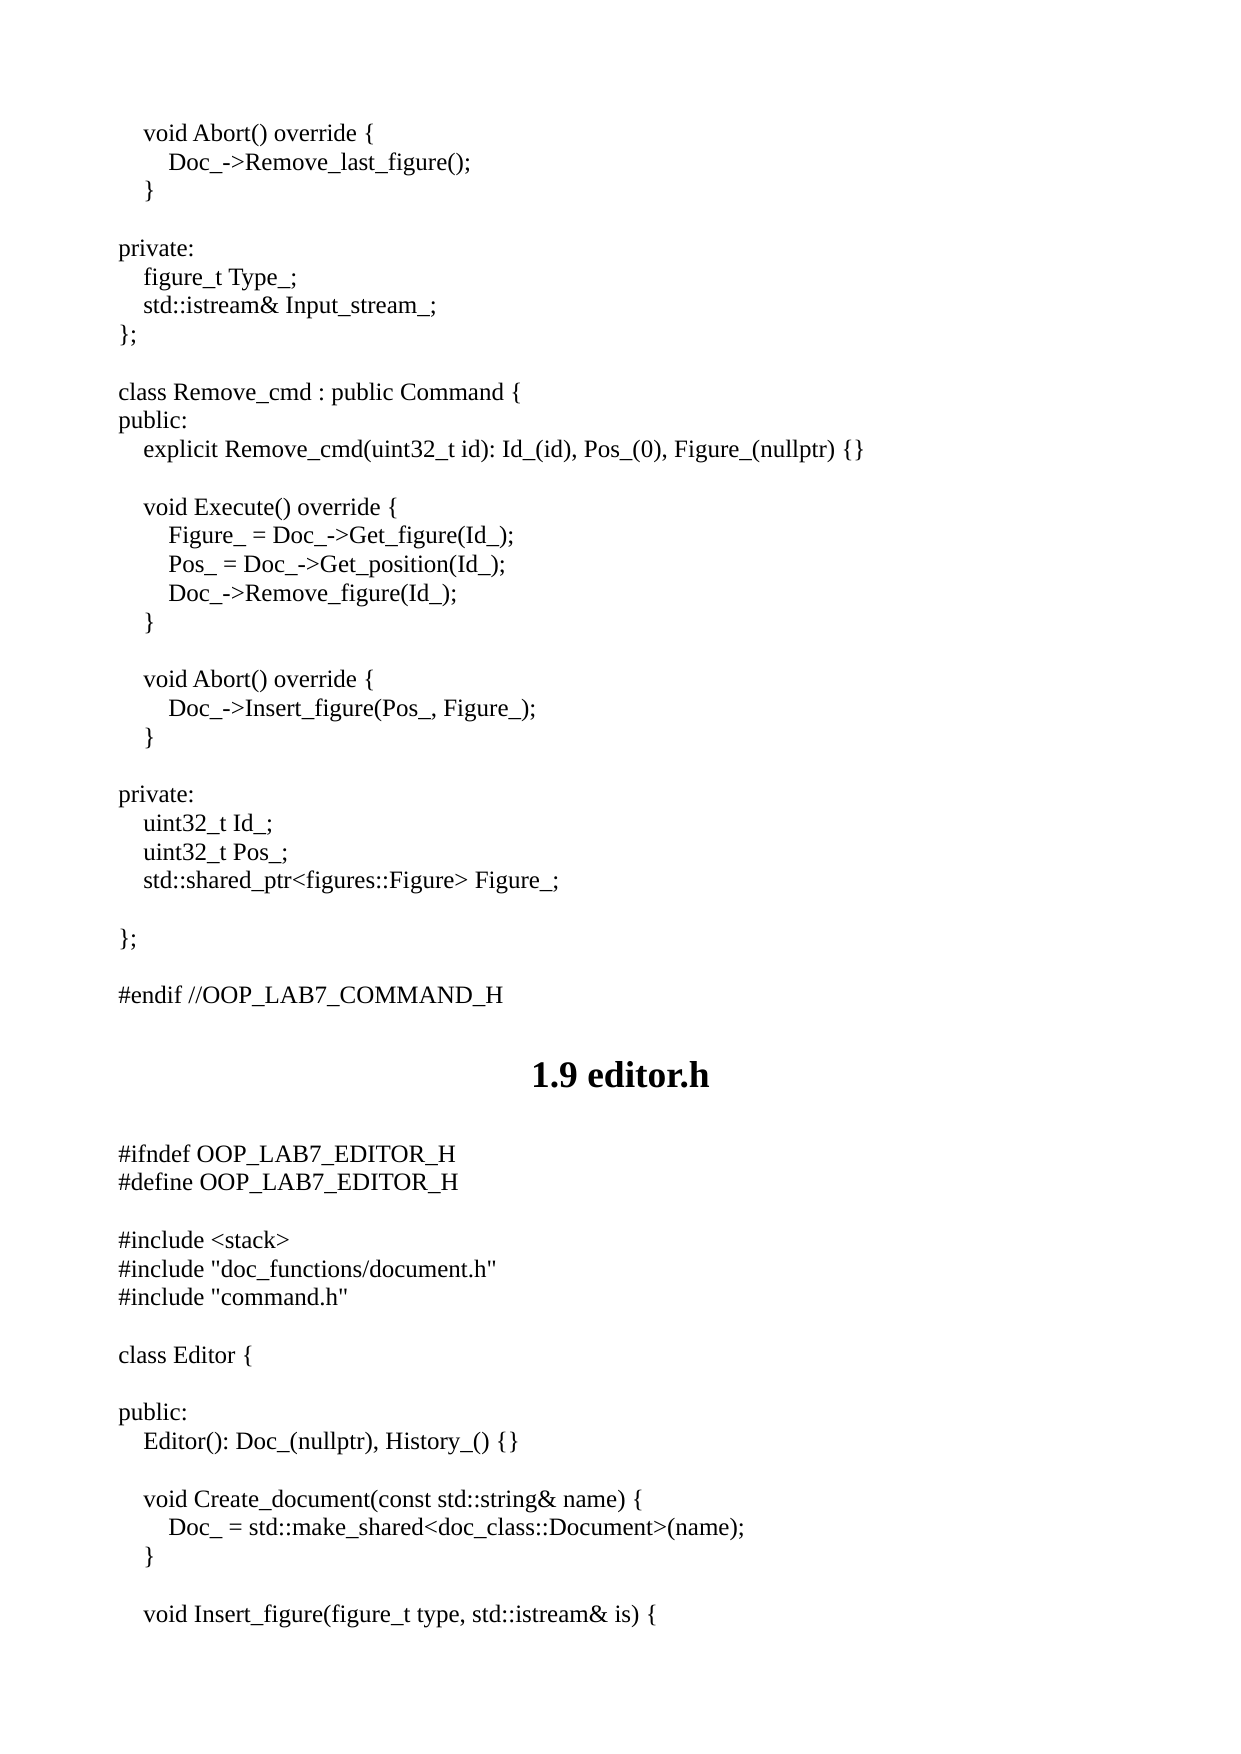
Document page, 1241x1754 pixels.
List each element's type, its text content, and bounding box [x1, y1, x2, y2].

text std::shared_ptr<figures::Figure> Figure_; [118, 866, 1122, 894]
text }; [118, 923, 1122, 952]
text Doc_ = std::make_shared<doc_class::Document>(name); [118, 1512, 1122, 1541]
text Figure_ = Doc_->Get_figure(Id_); [118, 521, 1122, 549]
text #endif //OOP_LAB7_COMMAND_H [118, 981, 1122, 1009]
text class Editor { [118, 1340, 1122, 1369]
text private: [118, 779, 1122, 808]
text std::istream& Input_stream_; [118, 291, 1122, 319]
text #define OOP_LAB7_EDITOR_H [118, 1167, 1122, 1196]
text Pos_ = Doc_->Get_position(Id_); [118, 549, 1122, 578]
text #include "doc_functions/document.h" [118, 1254, 1122, 1282]
text } [118, 607, 1122, 636]
text } [118, 176, 1122, 204]
text private: [118, 233, 1122, 262]
text Doc_->Remove_figure(Id_); [118, 578, 1122, 607]
text } [118, 722, 1122, 751]
text figure_t Type_; [118, 262, 1122, 291]
text 1.9 editor.h [118, 1052, 1122, 1096]
text class Remove_cmd : public Command { [118, 377, 1122, 406]
text void Execute() override { [118, 492, 1122, 521]
text }; [118, 319, 1122, 348]
text Doc_->Remove_last_figure(); [118, 147, 1122, 176]
text public: [118, 1397, 1122, 1426]
text #ifndef OOP_LAB7_EDITOR_H [118, 1139, 1122, 1167]
text } [118, 1541, 1122, 1570]
text public: [118, 406, 1122, 434]
text void Create_document(const std::string& name) { [118, 1484, 1122, 1512]
text #include "command.h" [118, 1282, 1122, 1311]
text uint32_t Pos_; [118, 837, 1122, 866]
text void Insert_figure(figure_t type, std::istream& is) { [118, 1599, 1122, 1627]
text Doc_->Insert_figure(Pos_, Figure_); [118, 693, 1122, 722]
text Editor(): Doc_(nullptr), History_() {} [118, 1426, 1122, 1455]
text void Abort() override { [118, 118, 1122, 147]
text explicit Remove_cmd(uint32_t id): Id_(id), Pos_(0), Figure_(nullptr) {} [118, 434, 1122, 463]
text void Abort() override { [118, 664, 1122, 693]
text #include <stack> [118, 1225, 1122, 1254]
text uint32_t Id_; [118, 808, 1122, 837]
